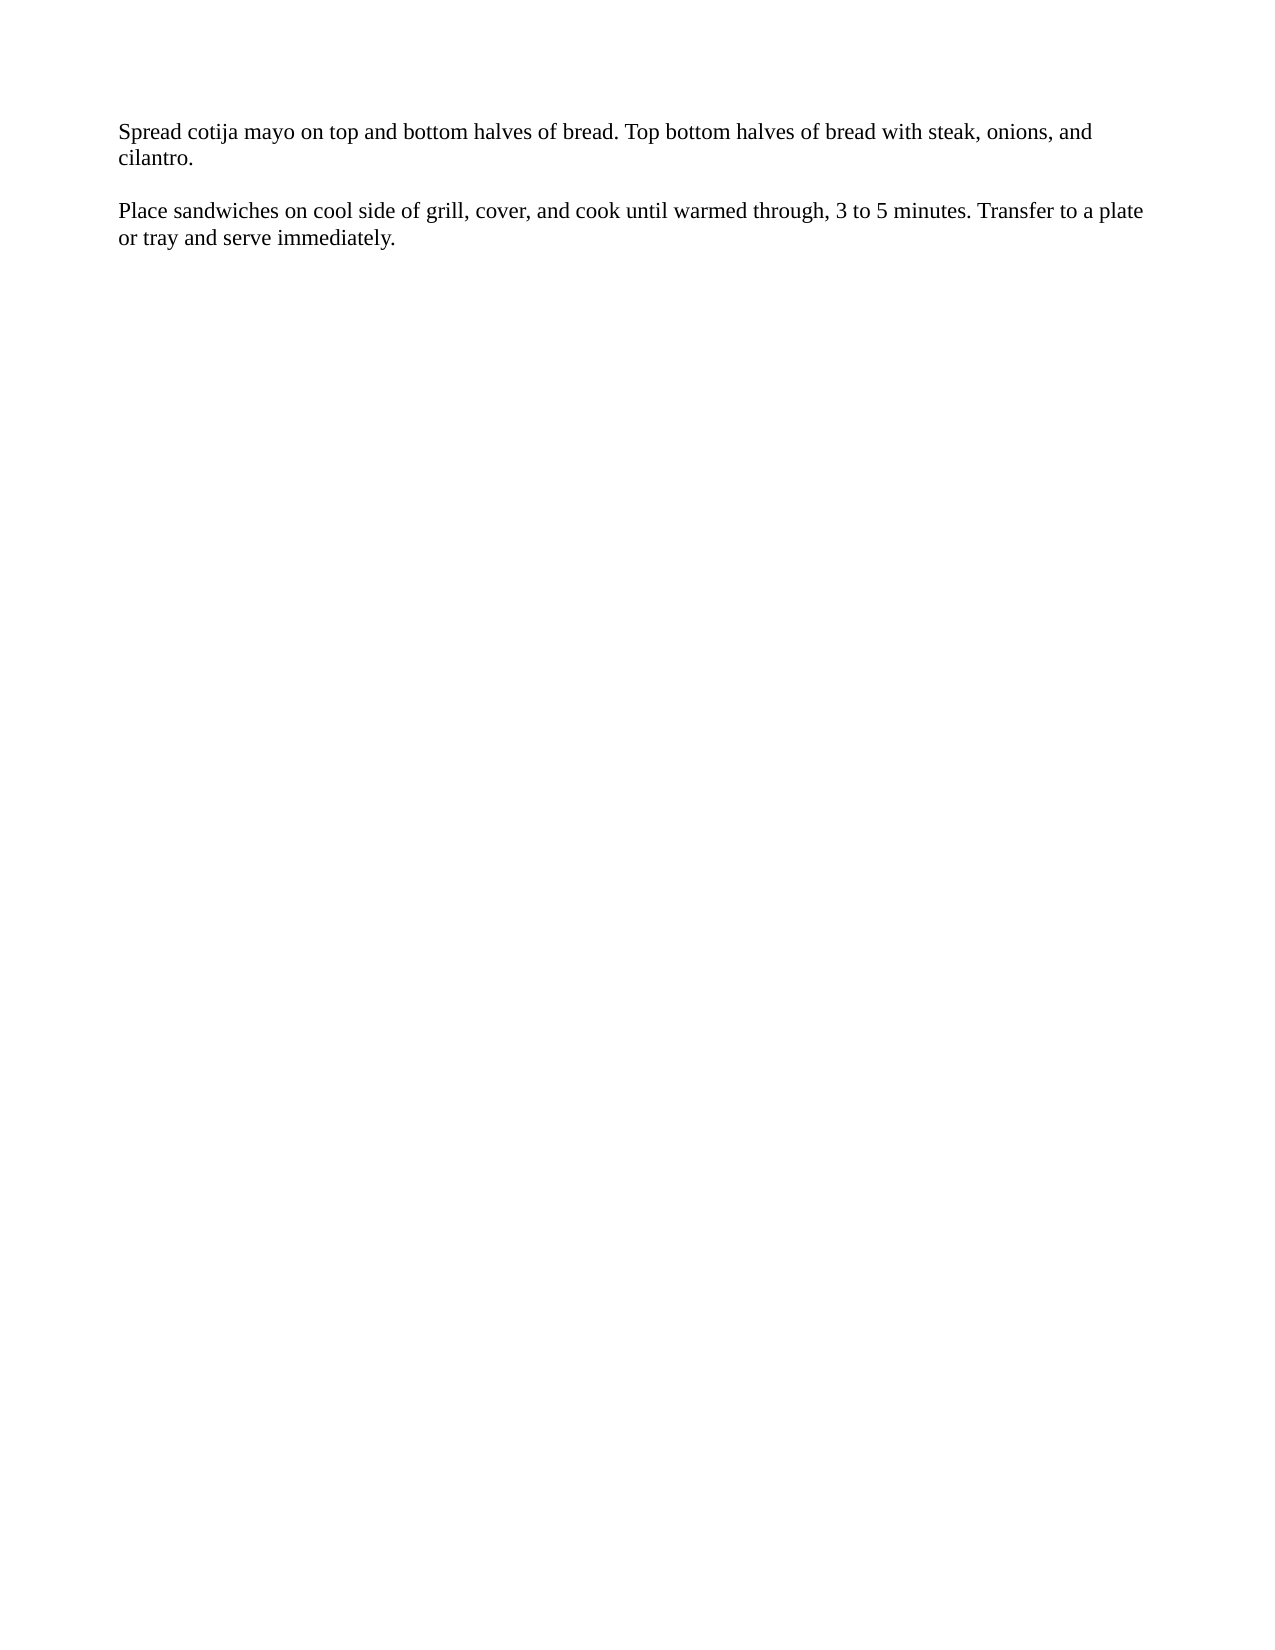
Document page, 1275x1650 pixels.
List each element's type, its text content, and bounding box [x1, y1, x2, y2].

text Place sandwiches on cool side of grill, cover, and cook until warmed through, 3 to 5 minutes. Transfer to a plate or tray and serve immediately. [118, 197, 1157, 250]
text Spread cotija mayo on top and bottom halves of bread. Top bottom halves of bread with steak, onions, and cilantro. [118, 118, 1157, 171]
